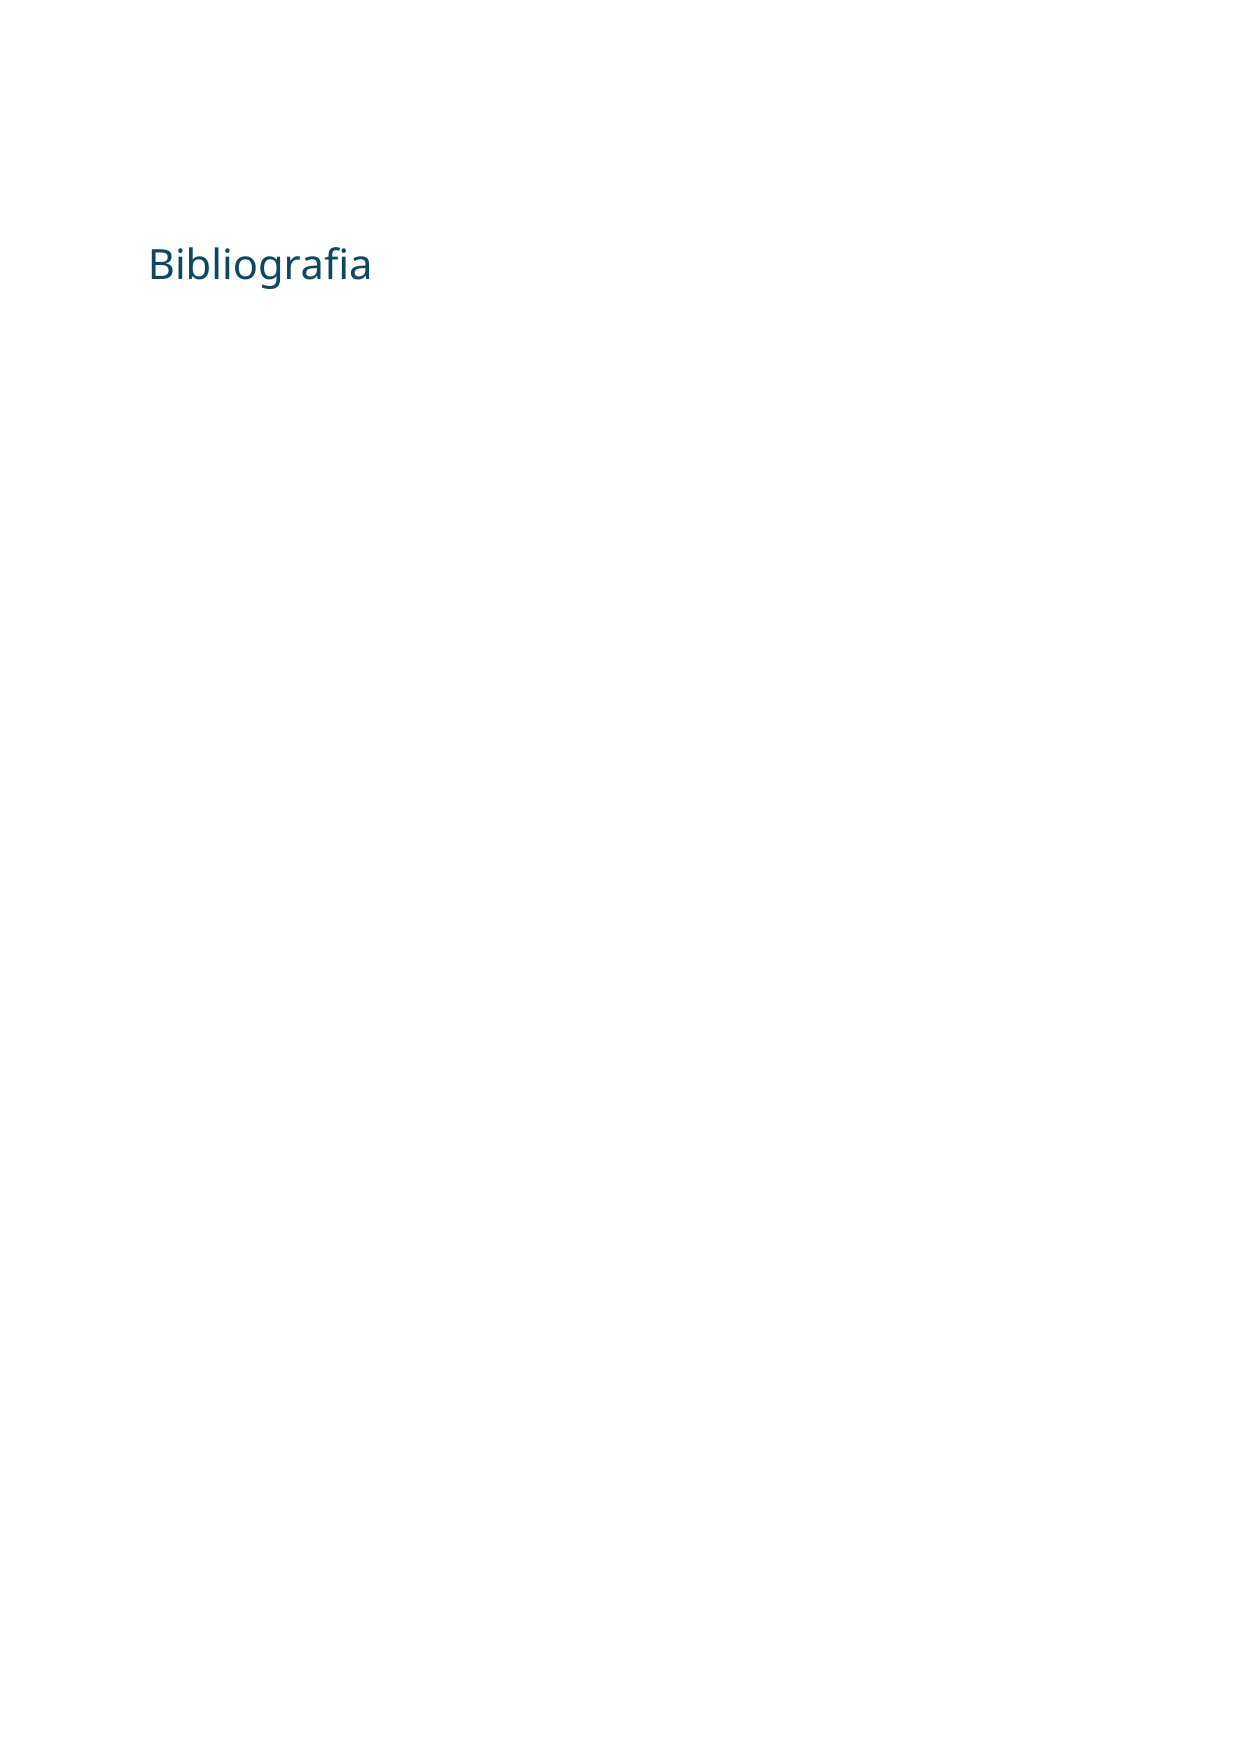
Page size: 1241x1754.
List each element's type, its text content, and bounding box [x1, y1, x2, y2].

subtitle Bibliografia [148, 235, 1093, 292]
